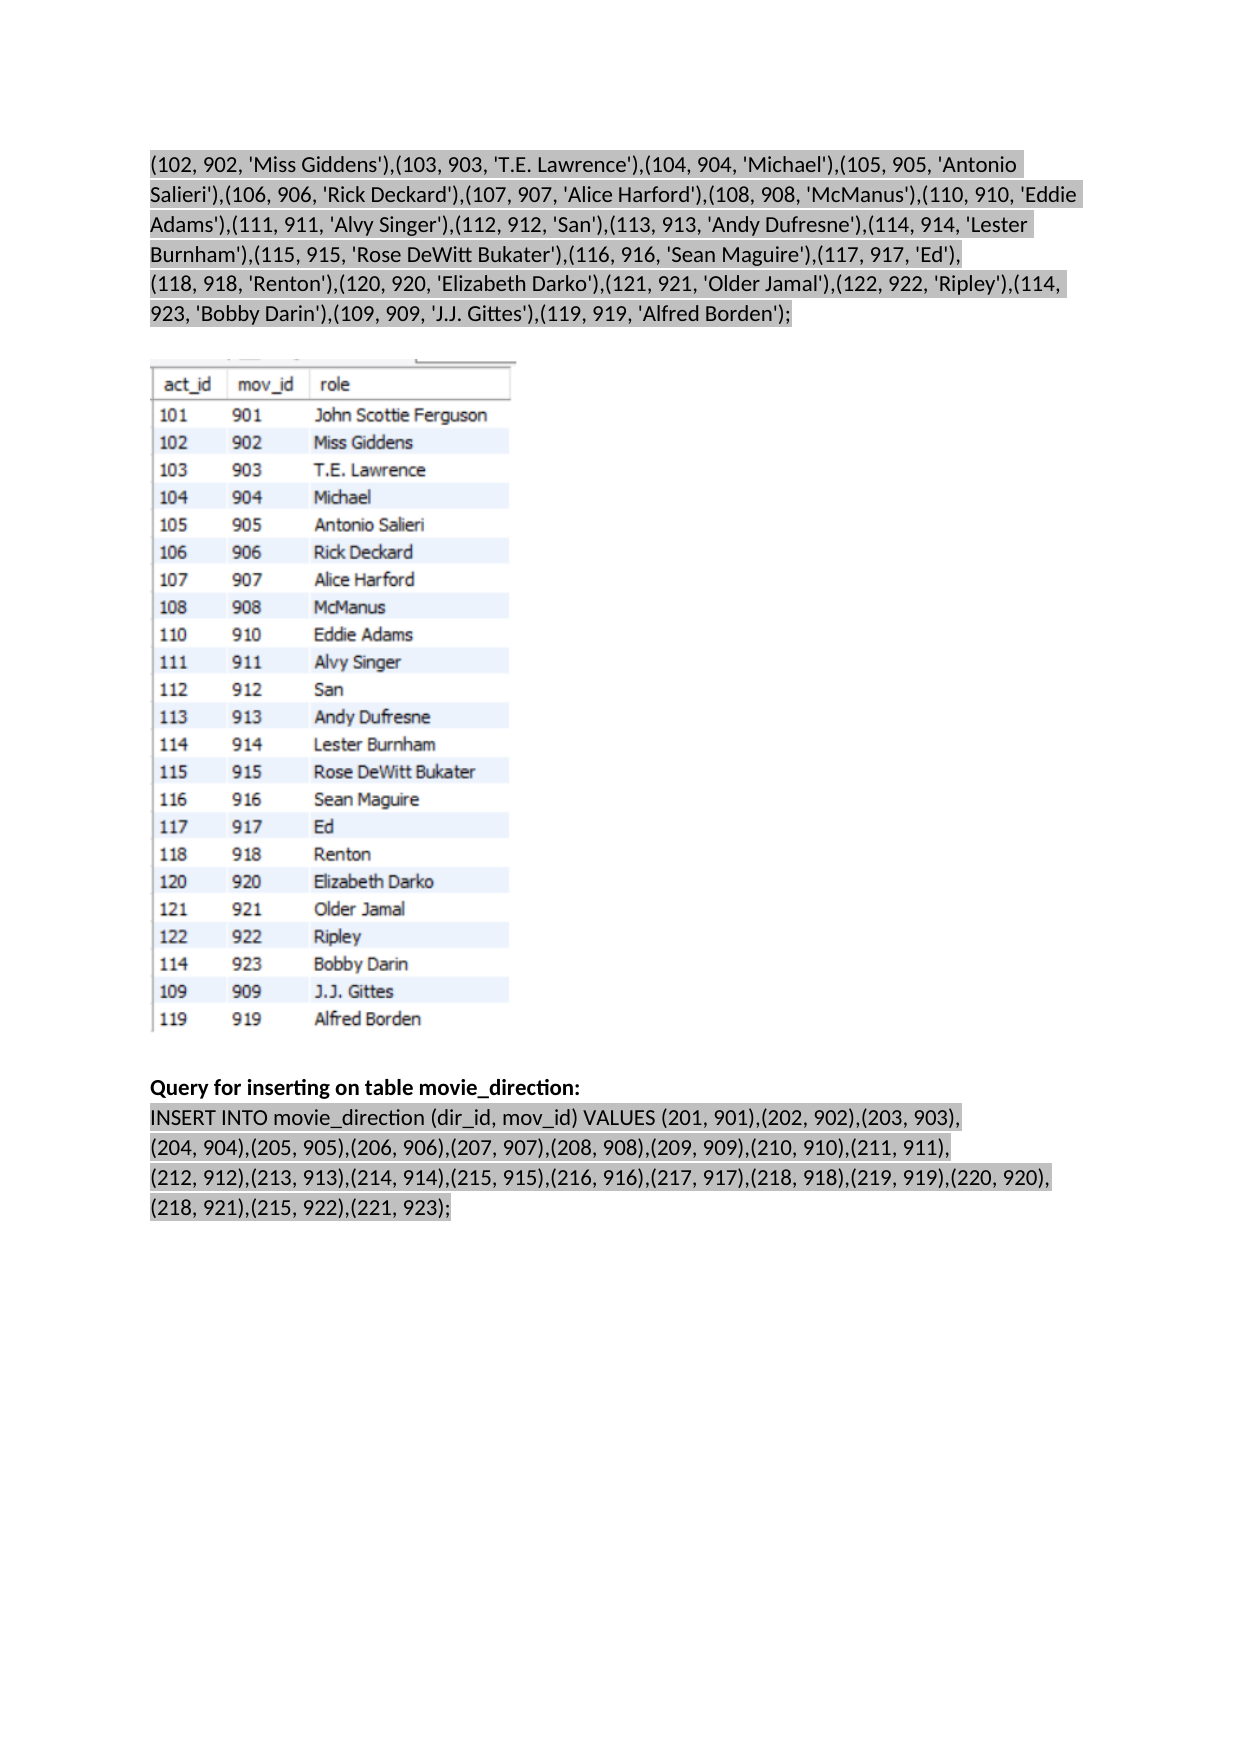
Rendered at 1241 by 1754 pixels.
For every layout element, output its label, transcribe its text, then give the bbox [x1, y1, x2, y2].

text INSERT INTO movie_direction (dir_id, mov_id) VALUES (201, 901),(202, 902),(203, 903), [150, 1103, 1090, 1131]
text (102, 902, 'Miss Giddens'),(103, 903, 'T.E. Lawrence'),(104, 904, 'Michael'),(105, 905, 'Antonio Salieri'),(106, 906, 'Rick Deckard'),(107, 907, 'Alice Harford'),(108, 908, 'McManus'),(110, 910, 'Eddie Adams'),(111, 911, 'Alvy Singer'),(112, 912, 'San'),(113, 913, 'Andy Dufresne'),(114, 914, 'Lester Burnham'),(115, 915, 'Rose DeWitt Bukater'),(116, 916, 'Sean Maguire'),(117, 917, 'Ed'), [150, 150, 1090, 268]
text (218, 921),(215, 922),(221, 923); [150, 1193, 1090, 1221]
text (118, 918, 'Renton'),(120, 920, 'Elizabeth Darko'),(121, 921, 'Older Jamal'),(122, 922, 'Ripley'),(114, 923, 'Bobby Darin'),(109, 909, 'J.J. Gittes'),(119, 919, 'Alfred Borden'); [150, 269, 1090, 327]
text Query for inserting on table movie_direction: [150, 1073, 1090, 1101]
text (204, 904),(205, 905),(206, 906),(207, 907),(208, 908),(209, 909),(210, 910),(211, 911), [150, 1133, 1090, 1161]
picture [150, 359, 517, 1042]
text (212, 912),(213, 913),(214, 914),(215, 915),(216, 916),(217, 917),(218, 918),(219, 919),(220, 920), [150, 1163, 1090, 1191]
